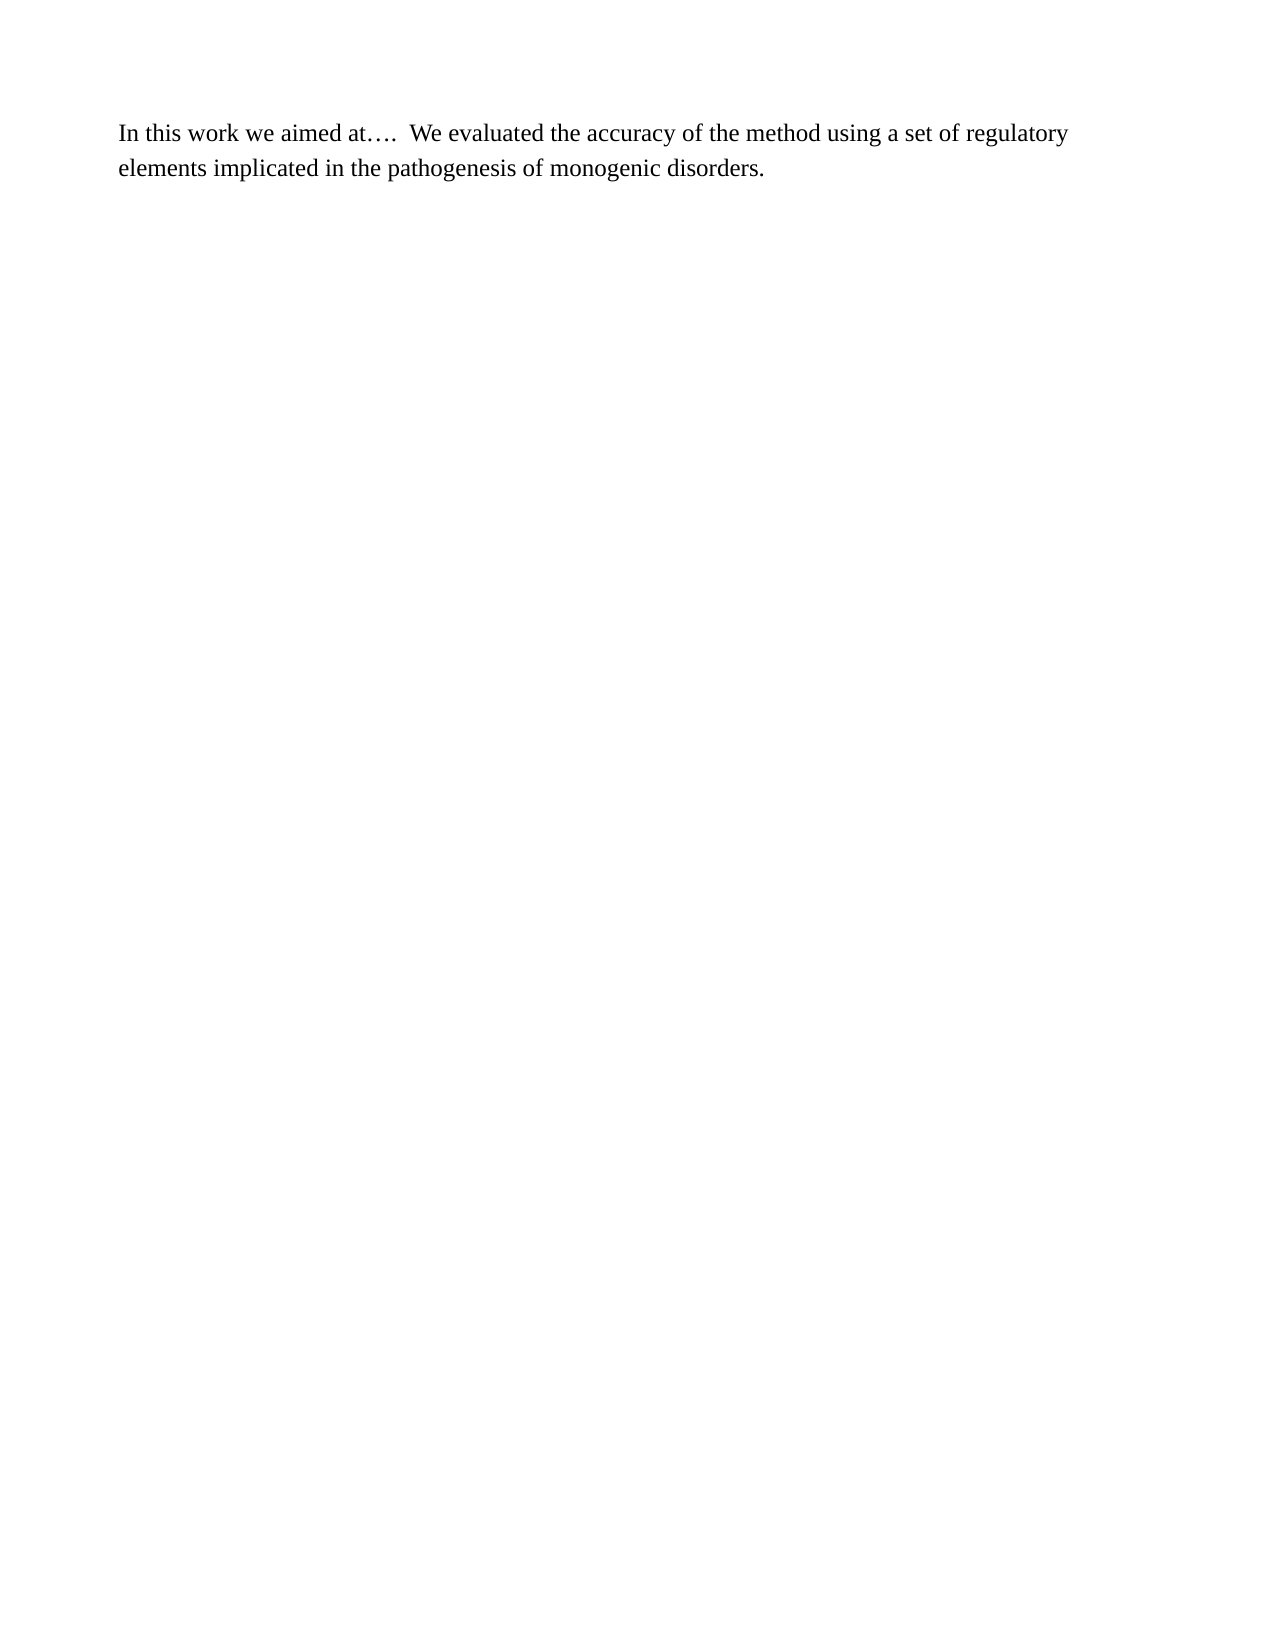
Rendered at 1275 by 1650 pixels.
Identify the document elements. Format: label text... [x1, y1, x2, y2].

text In this work we aimed at…. We evaluated the accuracy of the method using a set of regulatory elements implicated in the pathogenesis of monogenic disorders. [118, 118, 1157, 181]
